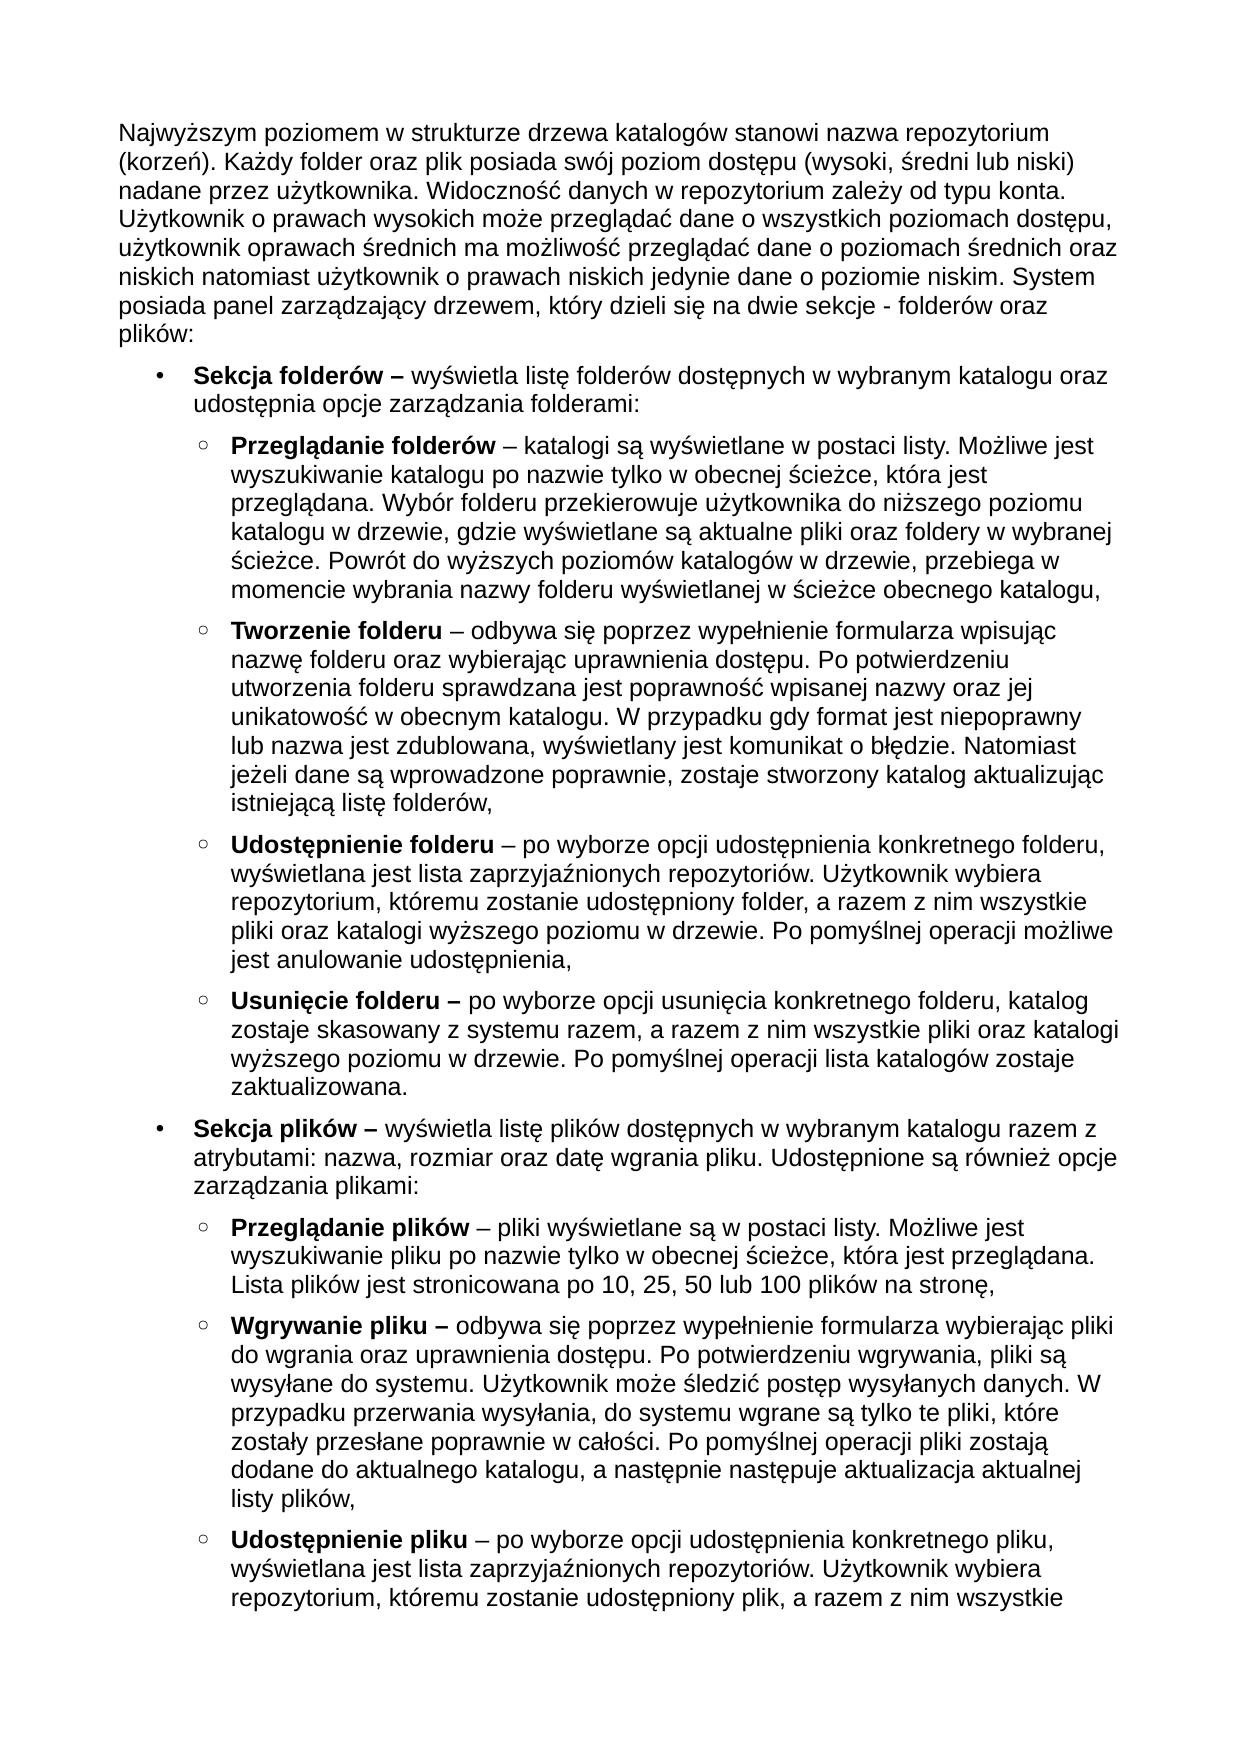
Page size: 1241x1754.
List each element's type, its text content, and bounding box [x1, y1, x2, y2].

list Udostępnienie pliku – po wyborze opcji udostępnienia konkretnego pliku, wyświetlana jest lista zaprzyjaźnionych repozytoriów. Użytkownik wybiera repozytorium, któremu zostanie udostępniony plik, a razem z nim wszystkie [193, 1525, 1122, 1612]
list Tworzenie folderu – odbywa się poprzez wypełnienie formularza wpisując nazwę folderu oraz wybierając uprawnienia dostępu. Po potwierdzeniu utworzenia folderu sprawdzana jest poprawność wpisanej nazwy oraz jej unikatowość w obecnym katalogu. W przypadku gdy format jest niepoprawny lub nazwa jest zdublowana, wyświetlany jest komunikat o błędzie. Natomiast jeżeli dane są wprowadzone poprawnie, zostaje stworzony katalog aktualizując istniejącą listę folderów, [193, 616, 1122, 817]
list Przeglądanie plików – pliki wyświetlane są w postaci listy. Możliwe jest wyszukiwanie pliku po nazwie tylko w obecnej ścieżce, która jest przeglądana. Lista plików jest stronicowana po 10, 25, 50 lub 100 plików na stronę, [193, 1212, 1122, 1299]
list Udostępnienie folderu – po wyborze opcji udostępnienia konkretnego folderu, wyświetlana jest lista zaprzyjaźnionych repozytoriów. Użytkownik wybiera repozytorium, któremu zostanie udostępniony folder, a razem z nim wszystkie pliki oraz katalogi wyższego poziomu w drzewie. Po pomyślnej operacji możliwe jest anulowanie udostępnienia, [193, 830, 1122, 973]
list Wgrywanie pliku – odbywa się poprzez wypełnienie formularza wybierając pliki do wgrania oraz uprawnienia dostępu. Po potwierdzeniu wgrywania, pliki są wysyłane do systemu. Użytkownik może śledzić postęp wysyłanych danych. W przypadku przerwania wysyłania, do systemu wgrane są tylko te pliki, które zostały przesłane poprawnie w całości. Po pomyślnej operacji pliki zostają dodane do aktualnego katalogu, a następnie następuje aktualizacja aktualnej listy plików, [193, 1311, 1122, 1513]
list Przeglądanie folderów – katalogi są wyświetlane w postaci listy. Możliwe jest wyszukiwanie katalogu po nazwie tylko w obecnej ścieżce, która jest przeglądana. Wybór folderu przekierowuje użytkownika do niższego poziomu katalogu w drzewie, gdzie wyświetlane są aktualne pliki oraz foldery w wybranej ścieżce. Powrót do wyższych poziomów katalogów w drzewie, przebiega w momencie wybrania nazwy folderu wyświetlanej w ścieżce obecnego katalogu, [193, 431, 1122, 603]
text Najwyższym poziomem w strukturze drzewa katalogów stanowi nazwa repozytorium (korzeń). Każdy folder oraz plik posiada swój poziom dostępu (wysoki, średni lub niski) nadane przez użytkownika. Widoczność danych w repozytorium zależy od typu konta. Użytkownik o prawach wysokich może przeglądać dane o wszystkich poziomach dostępu, użytkownik oprawach średnich ma możliwość przeglądać dane o poziomach średnich oraz niskich natomiast użytkownik o prawach niskich jedynie dane o poziomie niskim. System posiada panel zarządzający drzewem, który dzieli się na dwie sekcje - folderów oraz plików: [118, 118, 1122, 348]
list Sekcja folderów – wyświetla listę folderów dostępnych w wybranym katalogu oraz udostępnia opcje zarządzania folderami: [156, 361, 1122, 418]
list Usunięcie folderu – po wyborze opcji usunięcia konkretnego folderu, katalog zostaje skasowany z systemu razem, a razem z nim wszystkie pliki oraz katalogi wyższego poziomu w drzewie. Po pomyślnej operacji lista katalogów zostaje zaktualizowana. [193, 986, 1122, 1101]
list Sekcja plików – wyświetla listę plików dostępnych w wybranym katalogu razem z atrybutami: nazwa, rozmiar oraz datę wgrania pliku. Udostępnione są również opcje zarządzania plikami: [156, 1114, 1122, 1200]
